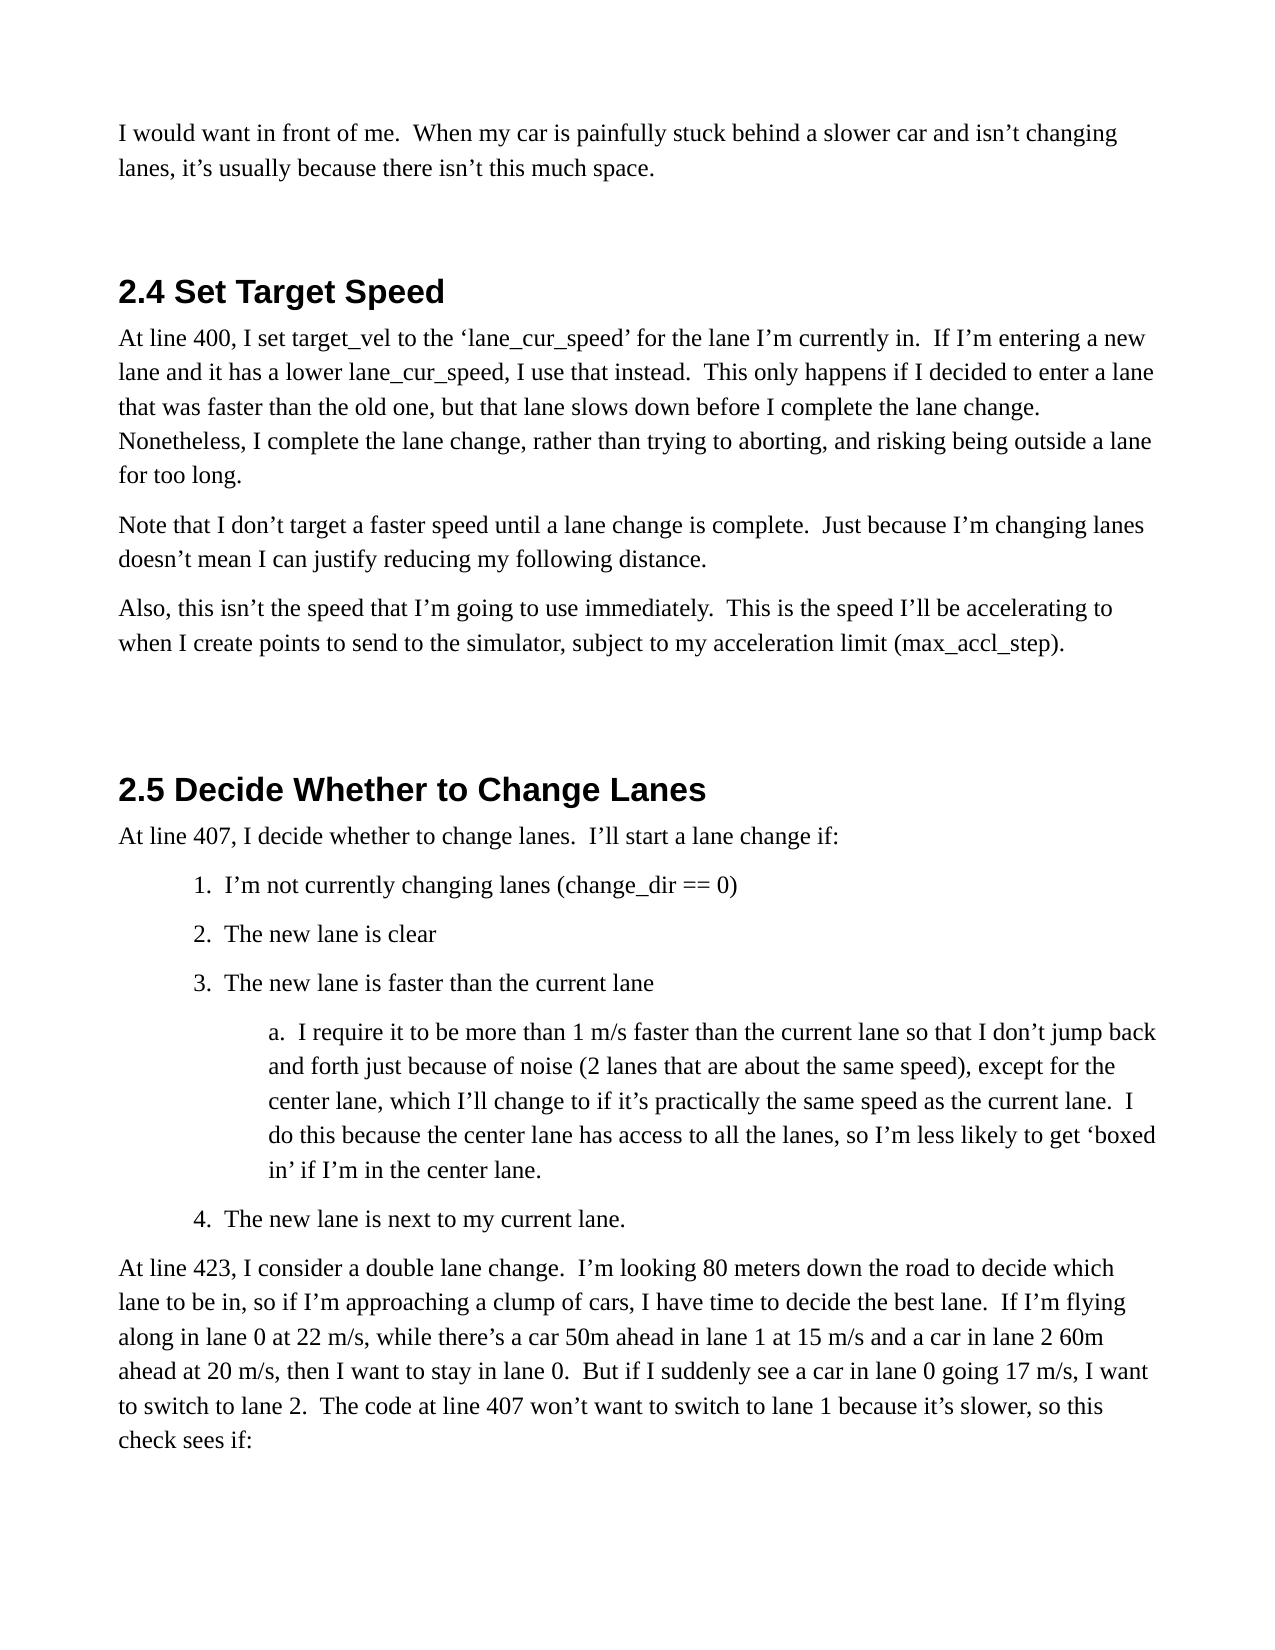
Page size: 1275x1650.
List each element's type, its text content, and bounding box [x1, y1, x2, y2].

text At line 400, I set target_vel to the ‘lane_cur_speed’ for the lane I’m currently in. If I’m entering a new lane and it has a lower lane_cur_speed, I use that instead. This only happens if I decided to enter a lane that was faster than the old one, but that lane slows down before I complete the lane change. Nonetheless, I complete the lane change, rather than trying to aborting, and risking being outside a lane for too long. [118, 323, 1157, 489]
text 1. I’m not currently changing lanes (change_dir == 0) [193, 870, 1157, 898]
text I would want in front of me. When my car is painfully stuck behind a slower car and isn’t changing lanes, it’s usually because there isn’t this much space. [118, 118, 1157, 181]
subtitle 2.5 Decide Whether to Change Lanes [118, 769, 1157, 808]
text Note that I don’t target a faster speed until a lane change is complete. Just because I’m changing lanes doesn’t mean I can justify reducing my following distance. [118, 510, 1157, 573]
text At line 423, I consider a double lane change. I’m looking 80 meters down the road to decide which lane to be in, so if I’m approaching a clump of cars, I have time to decide the best lane. If I’m flying along in lane 0 at 22 m/s, while there’s a car 50m ahead in lane 1 at 15 m/s and a car in lane 2 60m ahead at 20 m/s, then I want to stay in lane 0. But if I suddenly see a car in lane 0 going 17 m/s, I want to switch to lane 2. The code at line 407 won’t want to switch to lane 1 because it’s slower, so this check sees if: [118, 1253, 1157, 1454]
text 4. The new lane is next to my current lane. [193, 1204, 1157, 1233]
text Also, this isn’t the speed that I’m going to use immediately. This is the speed I’ll be accelerating to when I create points to send to the simulator, subject to my acceleration limit (max_accl_step). [118, 593, 1157, 656]
subtitle 2.4 Set Target Speed [118, 272, 1157, 310]
text 2. The new lane is clear [193, 919, 1157, 948]
text At line 407, I decide whether to change lanes. I’ll start a lane change if: [118, 821, 1157, 849]
text a. I require it to be more than 1 m/s faster than the current lane so that I don’t jump back and forth just because of noise (2 lanes that are about the same speed), except for the center lane, which I’ll change to if it’s practically the same speed as the current lane. I do this because the center lane has access to all the lanes, so I’m less likely to get ‘boxed in’ if I’m in the center lane. [268, 1017, 1157, 1184]
text 3. The new lane is faster than the current lane [193, 968, 1157, 997]
